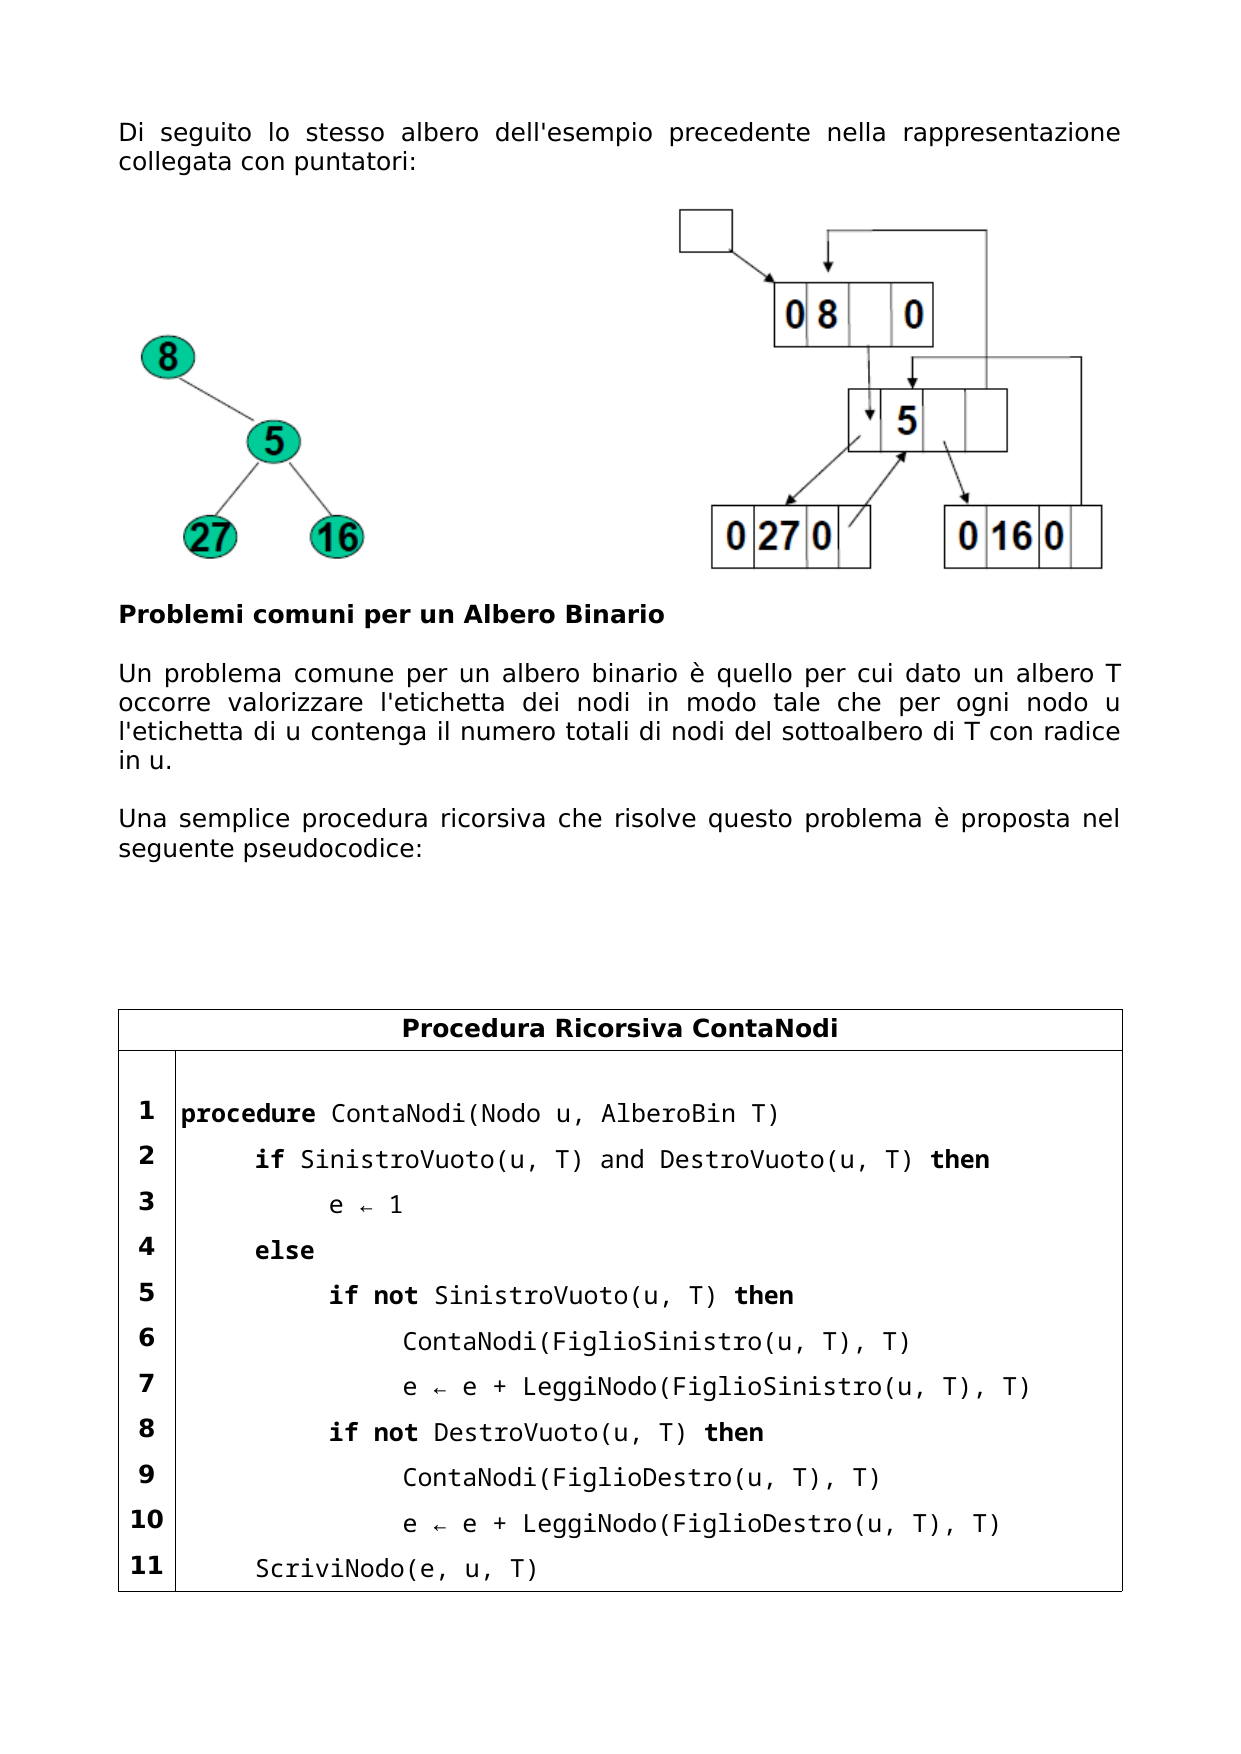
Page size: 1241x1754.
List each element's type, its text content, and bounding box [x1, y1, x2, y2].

table_cell 1 [119, 1090, 175, 1136]
table_cell [176, 1051, 1122, 1090]
table_cell else [176, 1227, 1122, 1272]
table_cell 4 [119, 1227, 175, 1272]
table_cell 11 [119, 1545, 175, 1591]
table_cell if not DestroVuoto(u, T) then [176, 1409, 1122, 1454]
table_cell ContaNodi(FiglioDestro(u, T), T) [176, 1454, 1122, 1500]
text Problemi comuni per un Albero Binario [118, 600, 1122, 629]
table_cell ContaNodi(FiglioSinistro(u, T), T) [176, 1318, 1122, 1363]
table_cell 7 [119, 1363, 175, 1409]
table_cell 2 [119, 1136, 175, 1181]
table_cell if not SinistroVuoto(u, T) then [176, 1272, 1122, 1318]
text Di seguito lo stesso albero dell'esempio precedente nella rappresentazione collegata con puntatori: [118, 118, 1122, 176]
table_cell ScriviNodo(e, u, T) [176, 1545, 1122, 1591]
table_cell 10 [119, 1500, 175, 1545]
picture [118, 205, 1123, 572]
table_header Procedura Ricorsiva ContaNodi [119, 1010, 1122, 1049]
text Una semplice procedura ricorsiva che risolve questo problema è proposta nel seguente pseudocodice: [118, 804, 1122, 863]
text Un problema comune per un albero binario è quello per cui dato un albero T occorre valorizzare l'etichetta dei nodi in modo tale che per ogni nodo u l'etichetta di u contenga il numero totali di nodi del sottoalbero di T con radice in u. [118, 659, 1122, 775]
table_cell if SinistroVuoto(u, T) and DestroVuoto(u, T) then [176, 1136, 1122, 1181]
table_cell 3 [119, 1181, 175, 1227]
table_cell 8 [119, 1409, 175, 1454]
table_cell 6 [119, 1318, 175, 1363]
table_cell e ← e + LeggiNodo(FiglioSinistro(u, T), T) [176, 1363, 1122, 1409]
table_cell e ← e + LeggiNodo(FiglioDestro(u, T), T) [176, 1500, 1122, 1545]
table_cell 5 [119, 1272, 175, 1318]
table_cell procedure ContaNodi(Nodo u, AlberoBin T) [176, 1090, 1122, 1136]
table_cell 9 [119, 1454, 175, 1500]
table_cell e ← 1 [176, 1181, 1122, 1227]
table_cell [119, 1051, 175, 1090]
